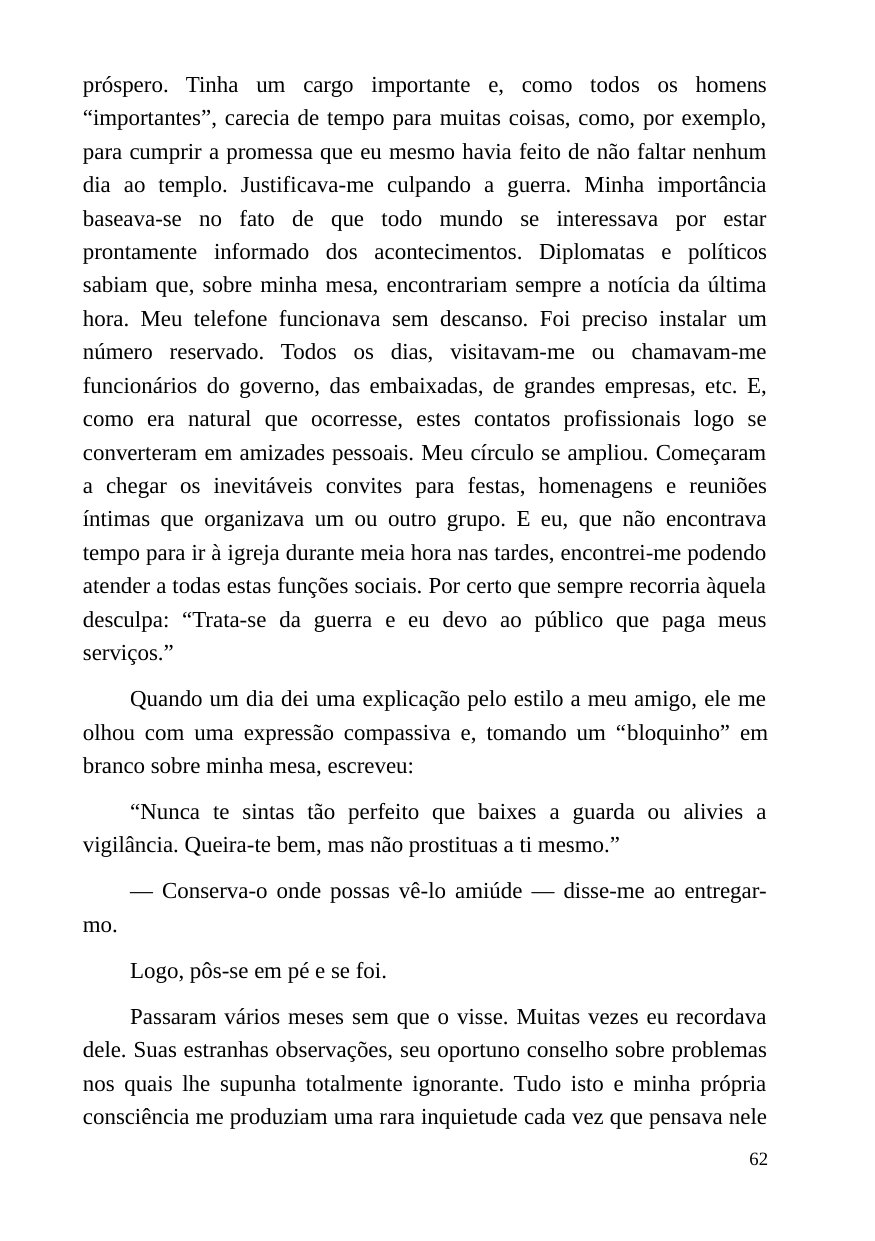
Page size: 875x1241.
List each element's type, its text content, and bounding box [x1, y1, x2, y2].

text “Nunca te sintas tão perfeito que baixes a guarda ou alivies a vigilância. Queira-te bem, mas não prostituas a ti mesmo.” [83, 798, 768, 858]
text — Conserva-o onde possas vê-lo amiúde — disse-me ao entregar-mo. [83, 877, 768, 937]
text Logo, pôs-se em pé e se foi. [83, 957, 768, 983]
text Quando um dia dei uma explicação pelo estilo a meu amigo, ele me olhou com uma expressão compassiva e, tomando um “bloquinho” em branco sobre minha mesa, escreveu: [83, 685, 768, 778]
text próspero. Tinha um cargo importante e, como todos os homens “importantes”, carecia de tempo para muitas coisas, como, por exemplo, para cumprir a promessa que eu mesmo havia feito de não faltar nenhum dia ao templo. Justificava-me culpando a guerra. Minha importância baseava-se no fato de que todo mundo se interessava por estar prontamente informado dos acontecimentos. Diplomatas e políticos sabiam que, sobre minha mesa, encontrariam sempre a notícia da última hora. Meu telefone funcionava sem descanso. Foi preciso instalar um número reservado. Todos os dias, visitavam-me ou chamavam-me funcionários do governo, das embaixadas, de grandes empresas, etc. E, como era natural que ocorresse, estes contatos profissionais logo se converteram em amizades pessoais. Meu círculo se ampliou. Começaram a chegar os inevitáveis convites para festas, homenagens e reuniões íntimas que organizava um ou outro grupo. E eu, que não encontrava tempo para ir à igreja durante meia hora nas tardes, encontrei-me podendo atender a todas estas funções sociais. Por certo que sempre recorria àquela desculpa: “Trata-se da guerra e eu devo ao público que paga meus serviços.” [83, 71, 768, 666]
text Passaram vários meses sem que o visse. Muitas vezes eu recordava dele. Suas estranhas observações, seu oportuno conselho sobre problemas nos quais lhe supunha totalmente ignorante. Tudo isto e minha própria consciência me produziam uma rara inquietude cada vez que pensava nele [83, 1003, 768, 1129]
